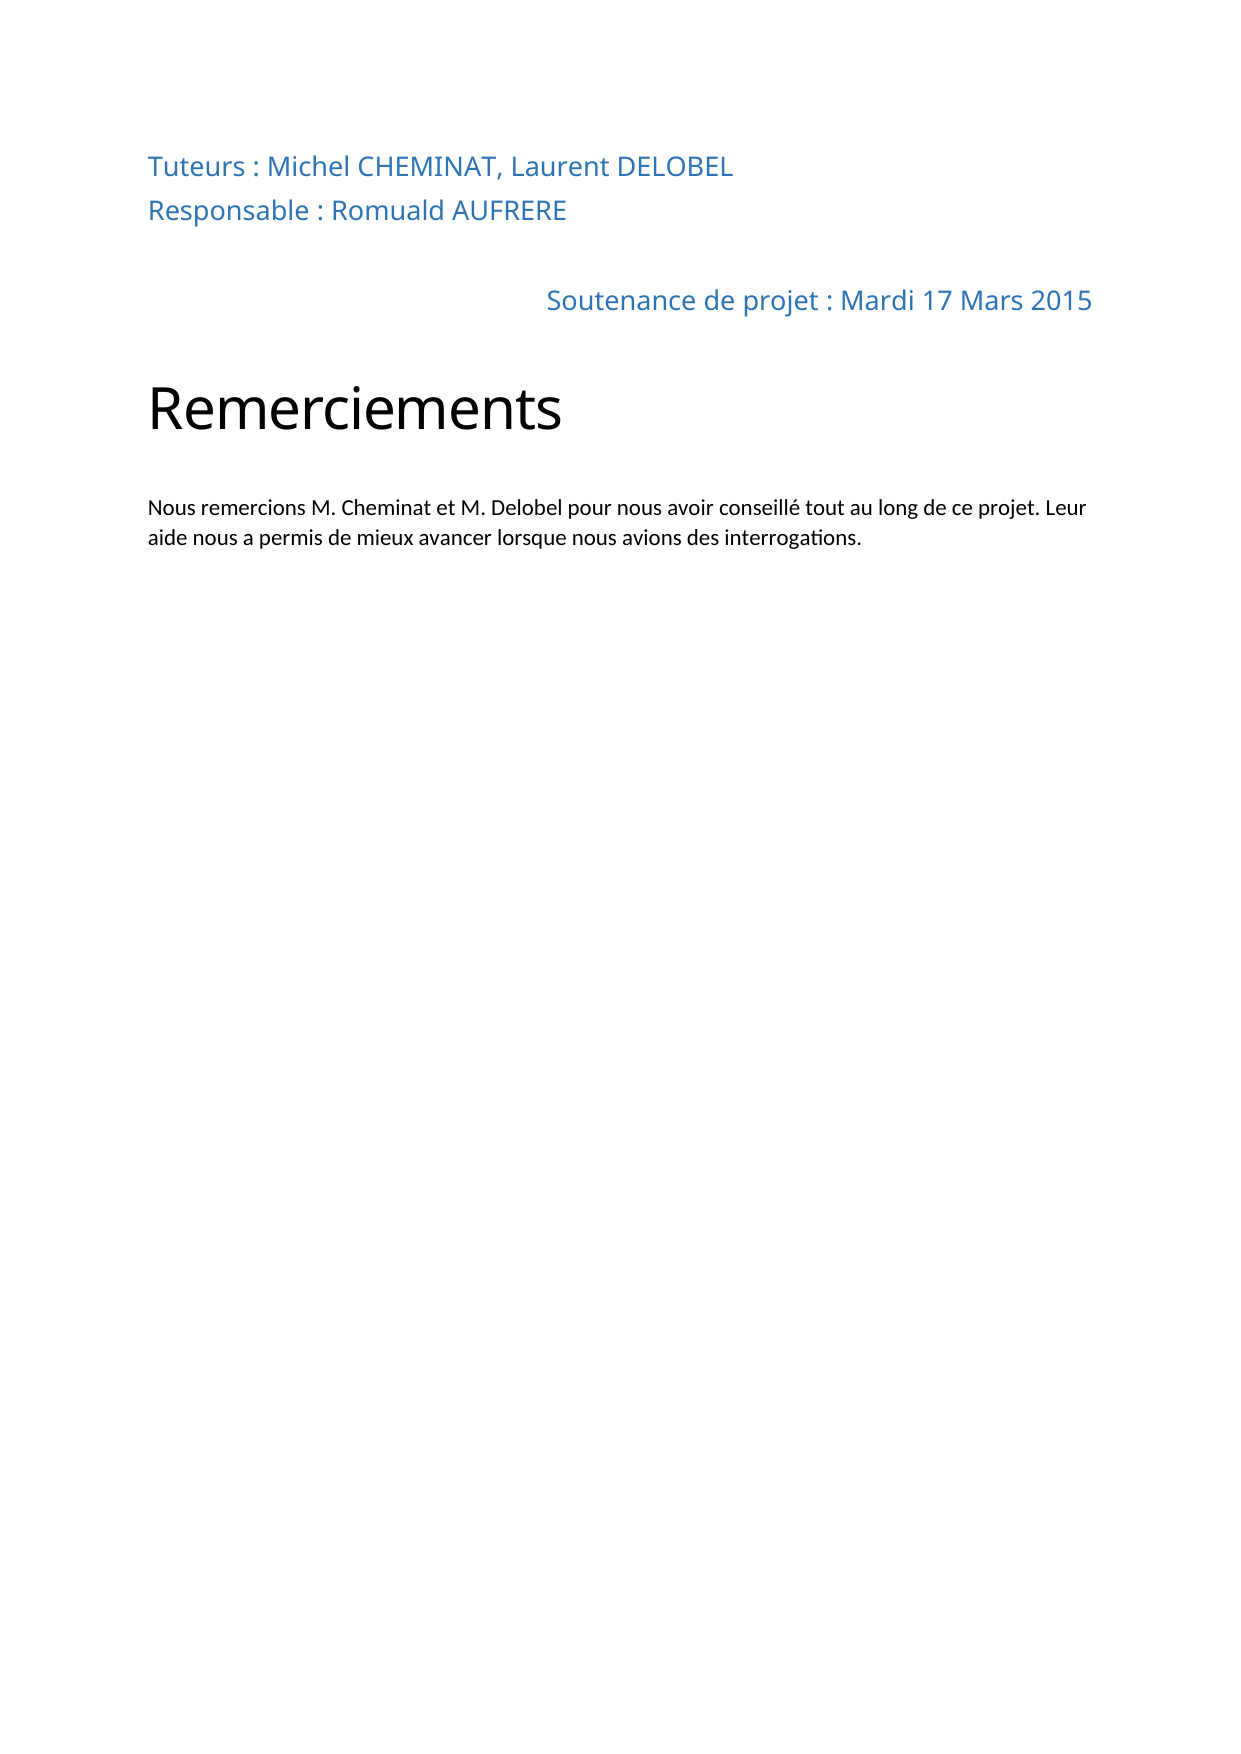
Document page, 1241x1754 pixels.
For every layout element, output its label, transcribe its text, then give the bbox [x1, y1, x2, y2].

subtitle Tuteurs : Michel CHEMINAT, Laurent DELOBEL [148, 148, 1093, 184]
text Remerciements [148, 367, 1093, 447]
subtitle Soutenance de projet : Mardi 17 Mars 2015 [148, 281, 1093, 318]
subtitle Responsable : Romuald AUFRERE [148, 191, 1093, 228]
text Nous remercions M. Cheminat et M. Delobel pour nous avoir conseillé tout au long de ce projet. Leur aide nous a permis de mieux avancer lorsque nous avions des interrogations. [148, 493, 1093, 551]
